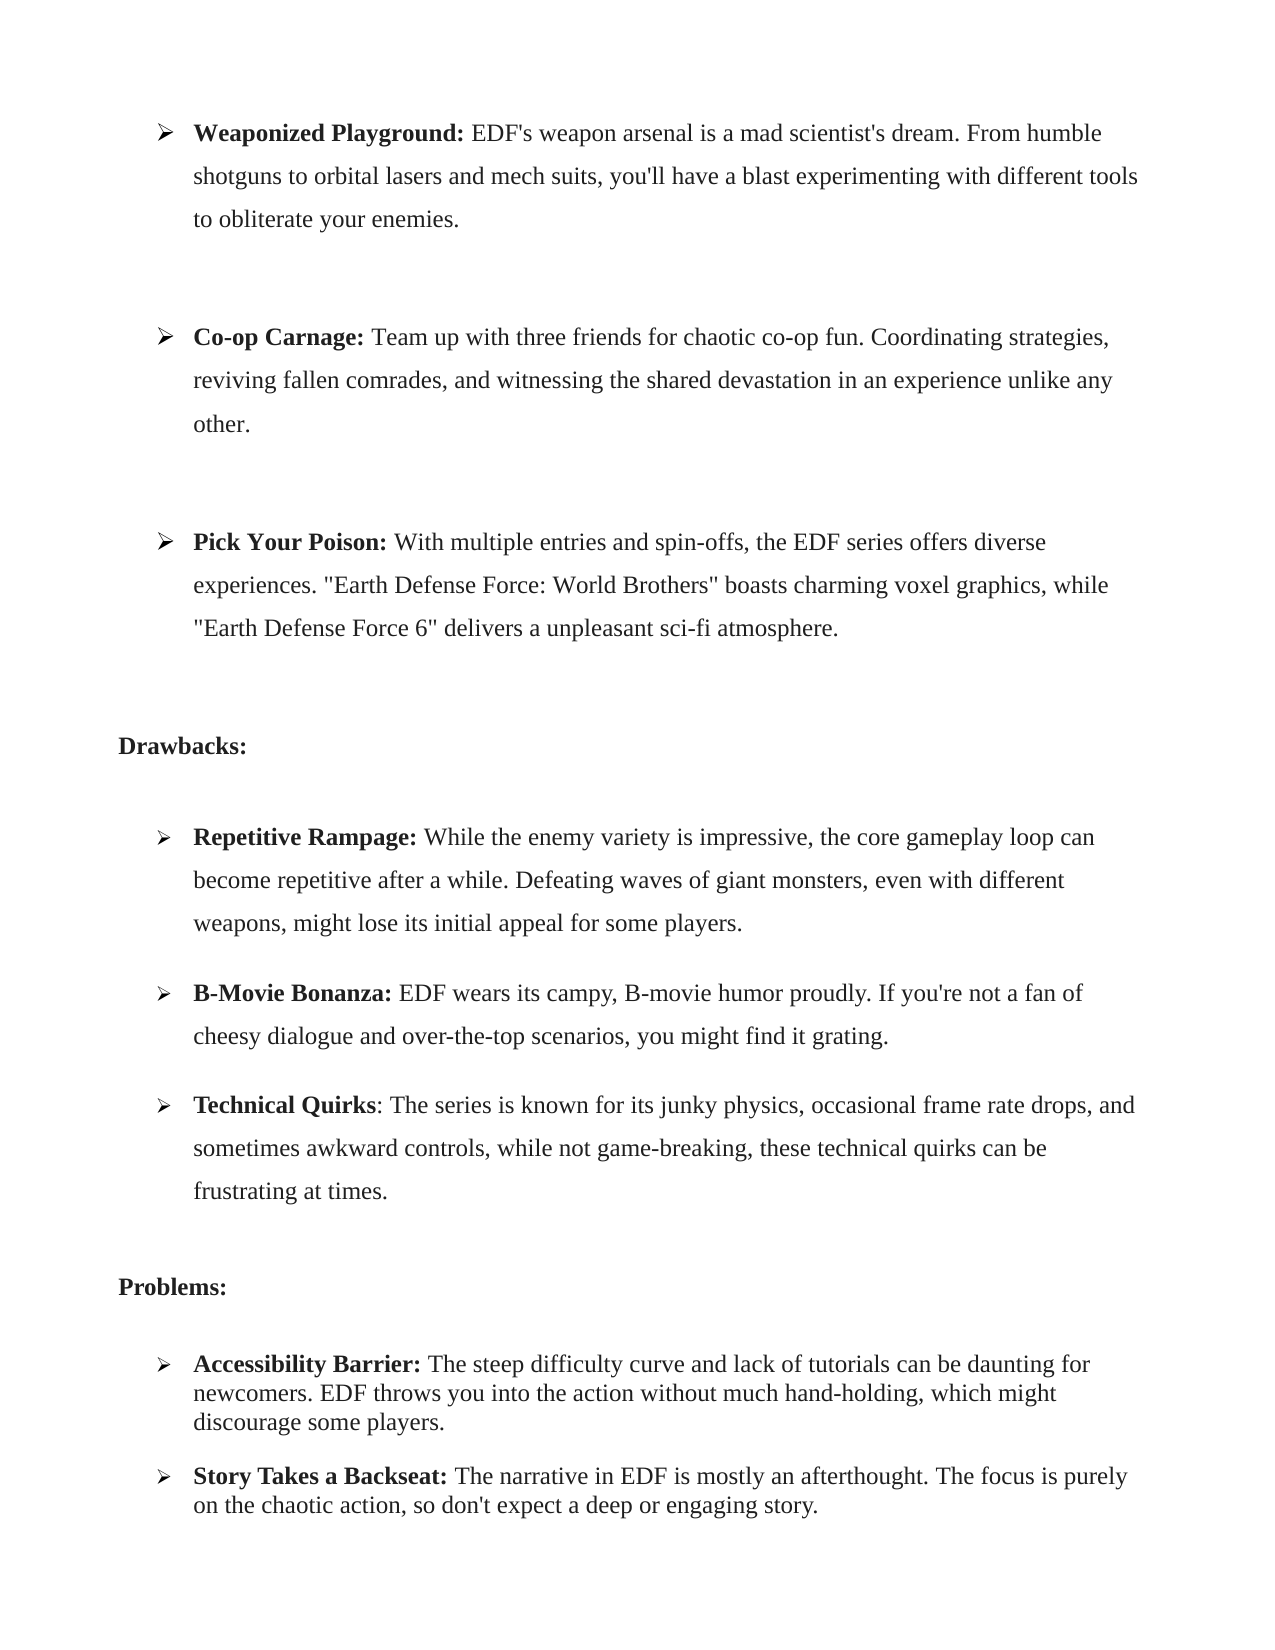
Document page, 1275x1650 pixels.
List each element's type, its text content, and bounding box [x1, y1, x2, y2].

list Pick Your Poison: With multiple entries and spin-offs, the EDF series offers diverse experiences. "Earth Defense Force: World Brothers" boasts charming voxel graphics, while "Earth Defense Force 6" delivers a unpleasant sci-fi atmosphere. [156, 527, 1157, 642]
list Story Takes a Backseat: The narrative in EDF is mostly an afterthought. The focus is purely on the chaotic action, so don't expect a deep or engaging story. [156, 1461, 1157, 1519]
list B-Movie Bonanza: EDF wears its campy, B-movie humor proudly. If you're not a fan of cheesy dialogue and over-the-top scenarios, you might find it grating. [156, 978, 1157, 1049]
list Repetitive Rampage: While the enemy variety is impressive, the core gameplay loop can become repetitive after a while. Defeating waves of giant monsters, even with different weapons, might lose its initial appeal for some players. [156, 822, 1157, 937]
list Accessibility Barrier: The steep difficulty curve and lack of tutorials can be daunting for newcomers. EDF throws you into the action without much hand-holding, which might discourage some players. [156, 1349, 1157, 1435]
text Problems: [118, 1272, 1157, 1301]
list Weaponized Playground: EDF's weapon arsenal is a mad scientist's dream. From humble shotguns to orbital lasers and mech suits, you'll have a blast experimenting with different tools to obliterate your enemies. [156, 118, 1157, 233]
list Co-op Carnage: Team up with three friends for chaotic co-op fun. Coordinating strategies, reviving fallen comrades, and witnessing the shared devastation in an experience unlike any other. [156, 322, 1157, 437]
list Technical Quirks: The series is known for its junky physics, occasional frame rate drops, and sometimes awkward controls, while not game-breaking, these technical quirks can be frustrating at times. [156, 1090, 1157, 1205]
text Drawbacks: [118, 731, 1157, 760]
